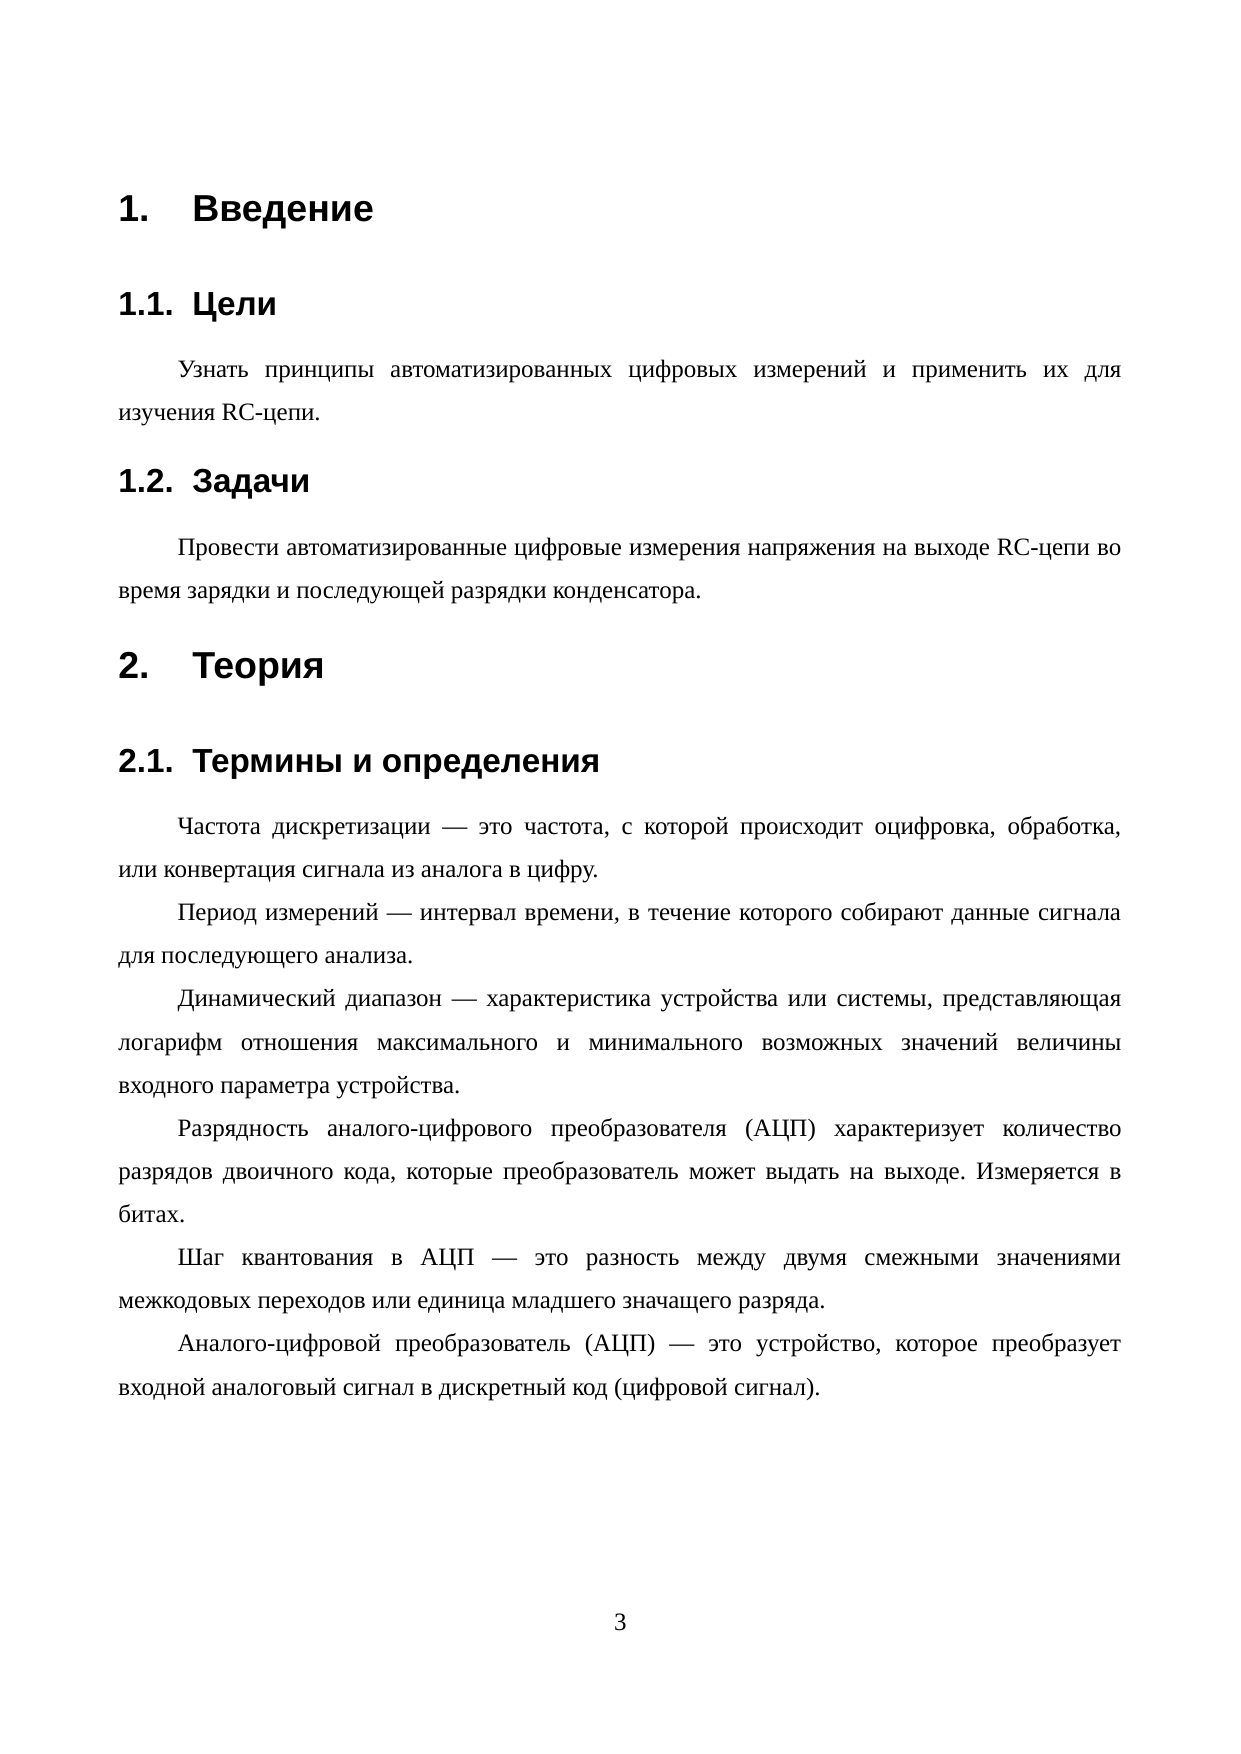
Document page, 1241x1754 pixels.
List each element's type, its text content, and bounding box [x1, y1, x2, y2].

subtitle Введение [118, 186, 1122, 229]
subtitle Термины и определения [118, 741, 1122, 779]
subtitle Задачи [118, 461, 1122, 500]
text Частота дискретизации — это частота, с которой происходит оцифровка, обработка, или конвертация сигнала из аналога в цифру. [118, 811, 1122, 883]
text Динамический диапазон — характеристика устройства или системы, представляющая логарифм отношения максимального и минимального возможных значений величины входного параметра устройства. [118, 983, 1122, 1098]
text Шаг квантования в АЦП — это разность между двумя смежными значениями межкодовых переходов или единица младшего значащего разряда. [118, 1242, 1122, 1314]
text Период измерений — интервал времени, в течение которого собирают данные сигнала для последующего анализа. [118, 897, 1122, 969]
text Разрядность аналого-цифрового преобразователя (АЦП) характеризует количество разрядов двоичного кода, которые преобразователь может выдать на выходе. Измеряется в битах. [118, 1113, 1122, 1228]
text Аналого-цифровой преобразователь (АЦП) — это устройство, которое преобразует входной аналоговый сигнал в дискретный код (цифровой сигнал). [118, 1328, 1122, 1400]
subtitle Цели [118, 284, 1122, 323]
subtitle Теория [118, 643, 1122, 686]
text Провести автоматизированные цифровые измерения напряжения на выходе RC-цепи во время зарядки и последующей разрядки конденсатора. [118, 532, 1122, 603]
text Узнать принципы автоматизированных цифровых измерений и применить их для изучения RC-цепи. [118, 354, 1122, 426]
